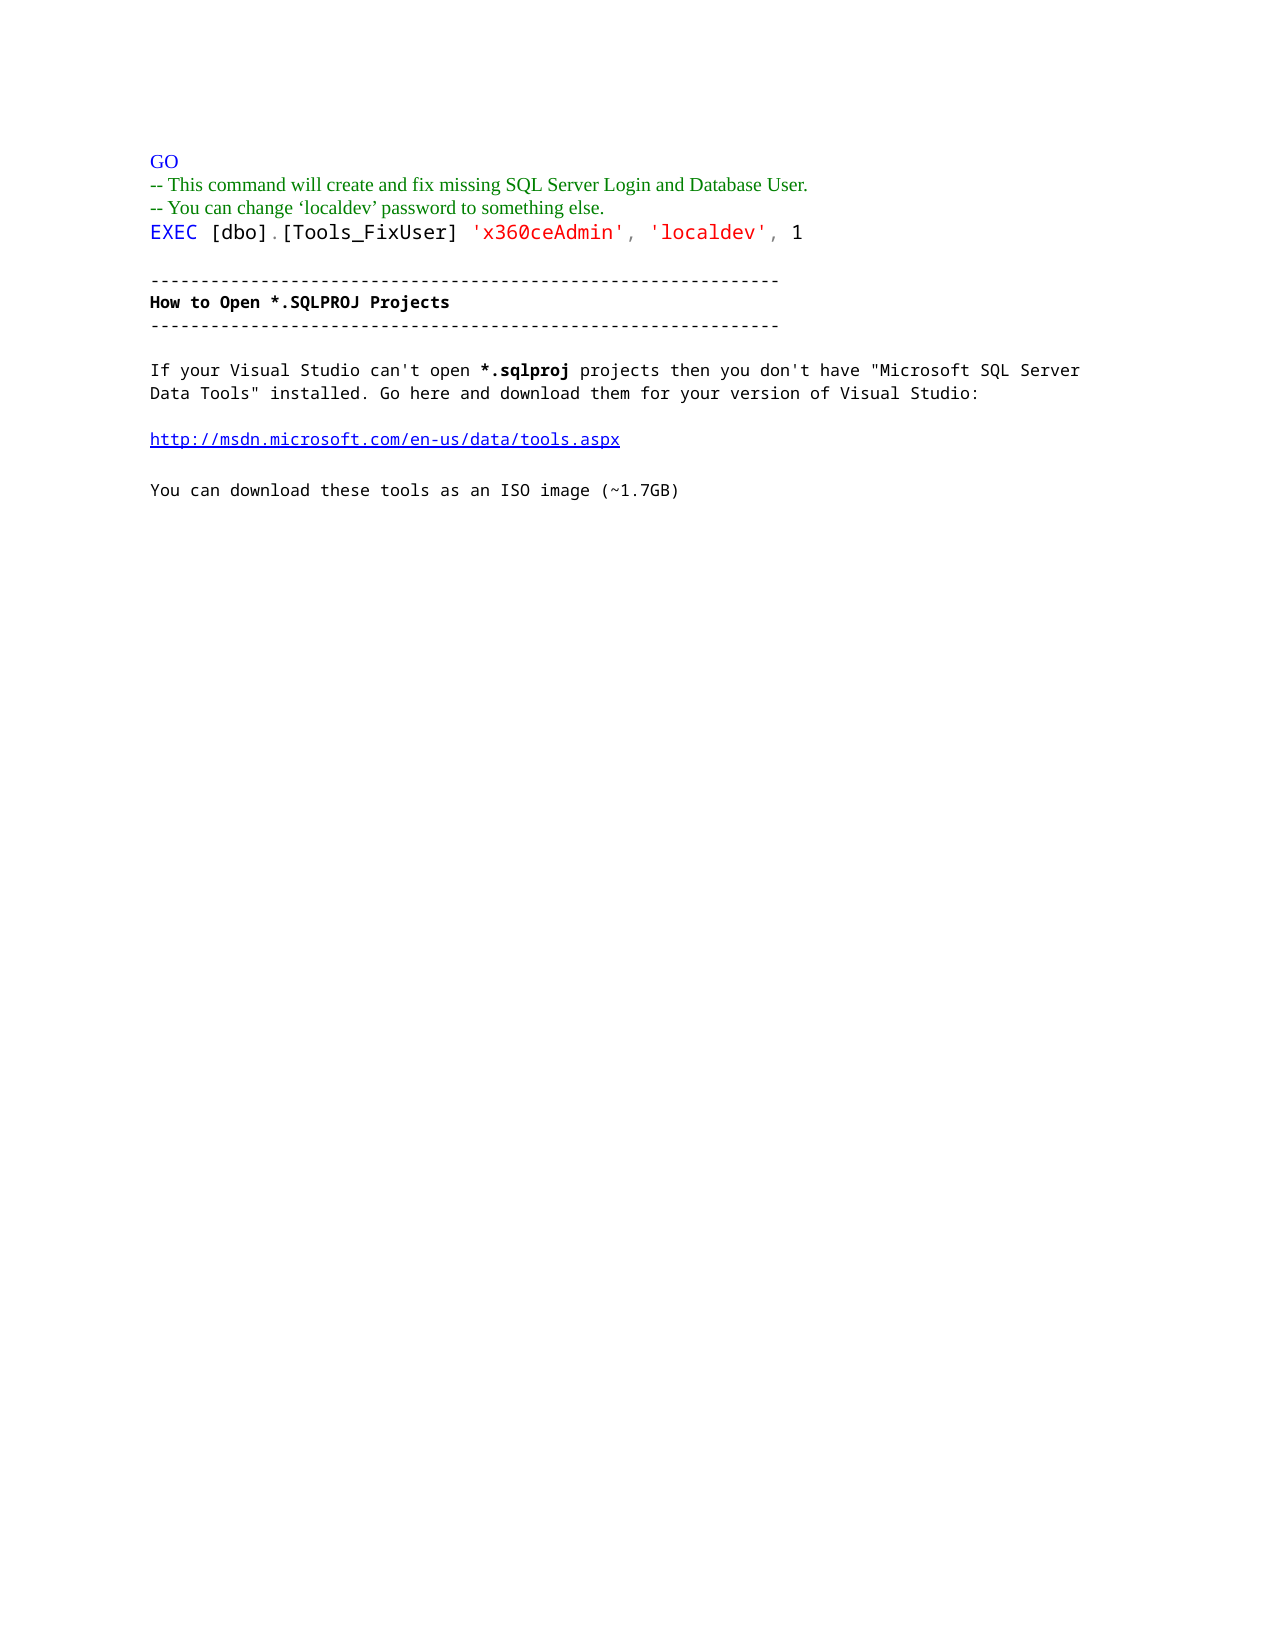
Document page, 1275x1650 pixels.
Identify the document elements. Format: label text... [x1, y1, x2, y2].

text -- This command will create and fix missing SQL Server Login and Database User. [150, 173, 1125, 196]
text GO [150, 150, 1125, 173]
text EXEC [dbo].[Tools_FixUser] 'x360ceAdmin', 'localdev', 1 [150, 218, 1125, 245]
text http://msdn.microsoft.com/en-us/data/tools.aspx [150, 427, 1125, 479]
text -- You can change ‘localdev’ password to something else. [150, 196, 1125, 218]
text --------------------------------------------------------------- [150, 268, 1125, 291]
text --------------------------------------------------------------- [150, 314, 1125, 336]
text You can download these tools as an ISO image (~1.7GB) [150, 479, 1125, 501]
text How to Open *.SQLPROJ Projects [150, 291, 1125, 314]
text If your Visual Studio can't open *.sqlproj projects then you don't have "Microsoft SQL Server Data Tools" installed. Go here and download them for your version of Visual Studio: [150, 359, 1125, 404]
